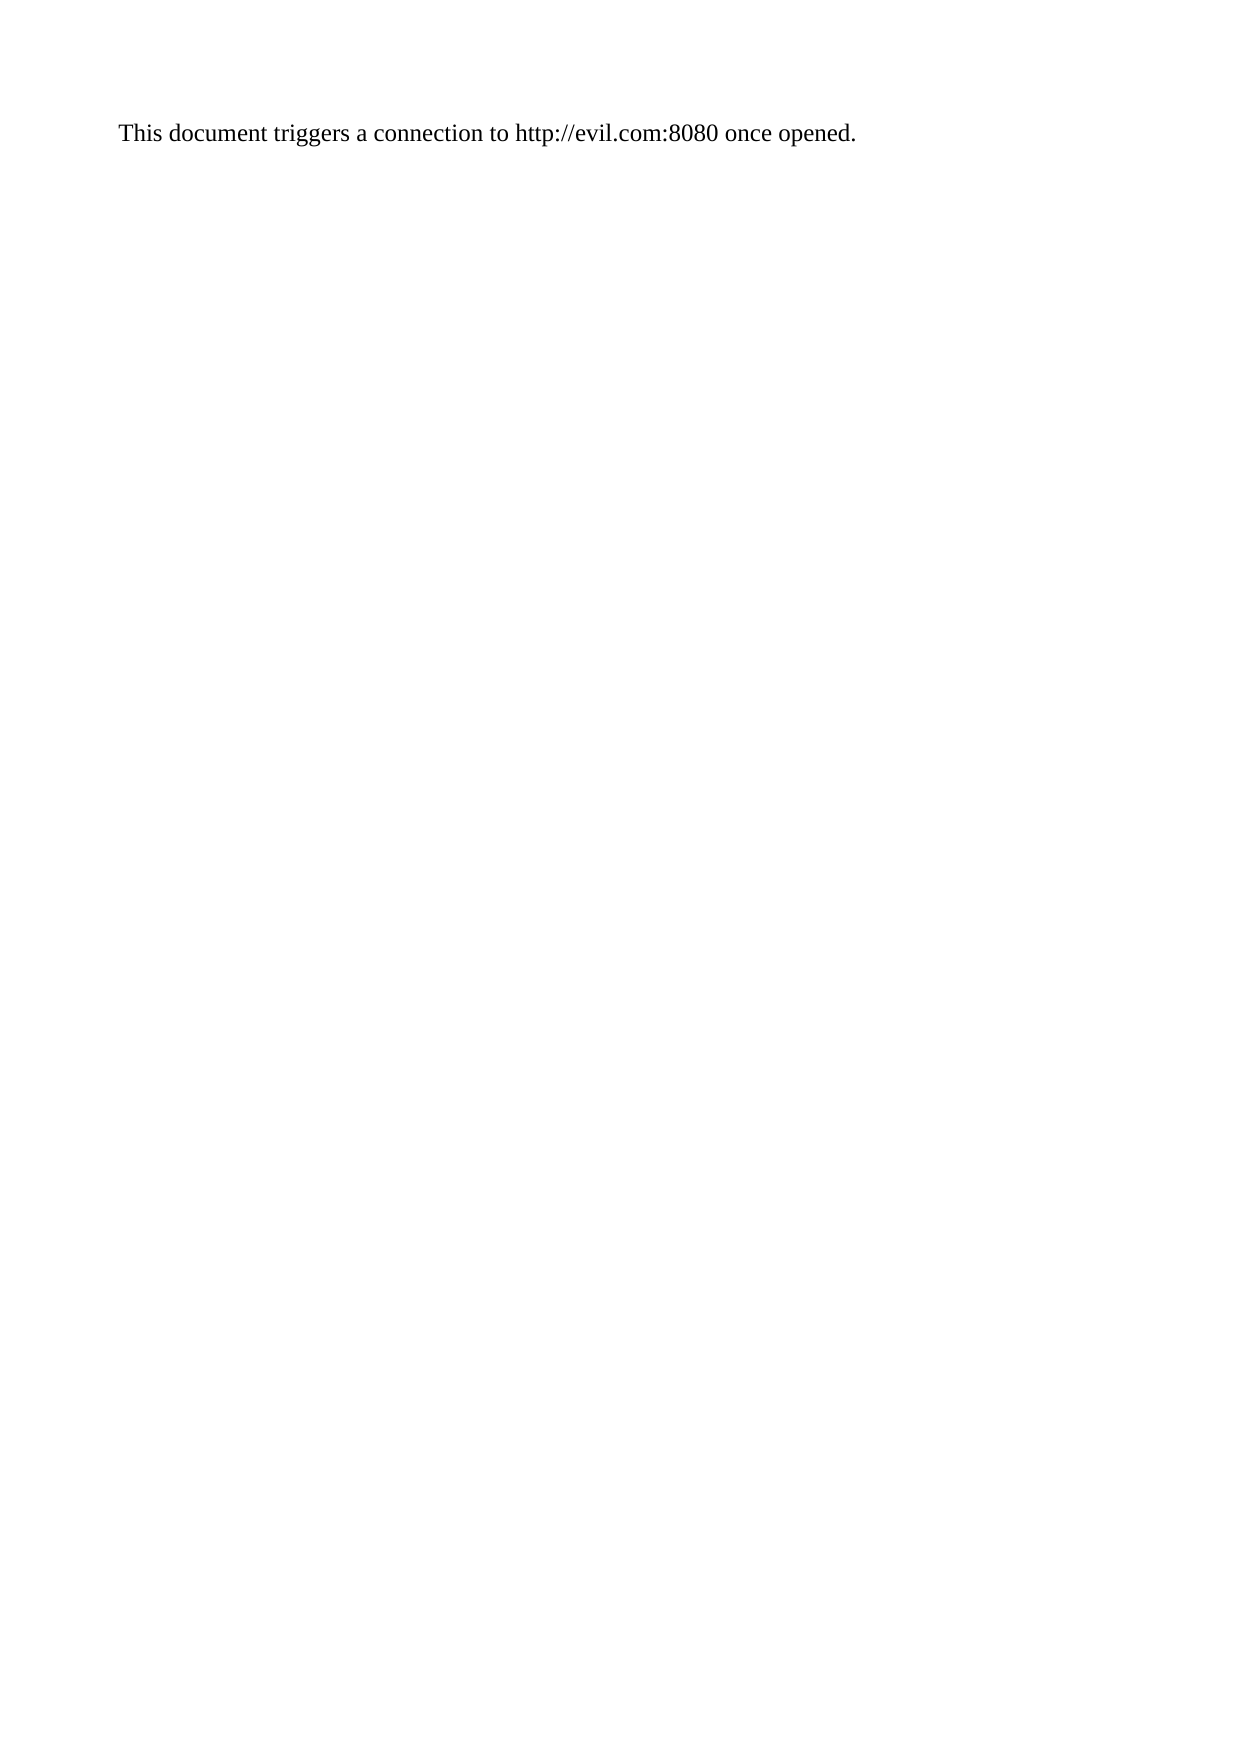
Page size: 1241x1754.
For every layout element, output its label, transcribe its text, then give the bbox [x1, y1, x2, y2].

text This document triggers a connection to http://evil.com:8080 once opened. [118, 118, 1122, 147]
